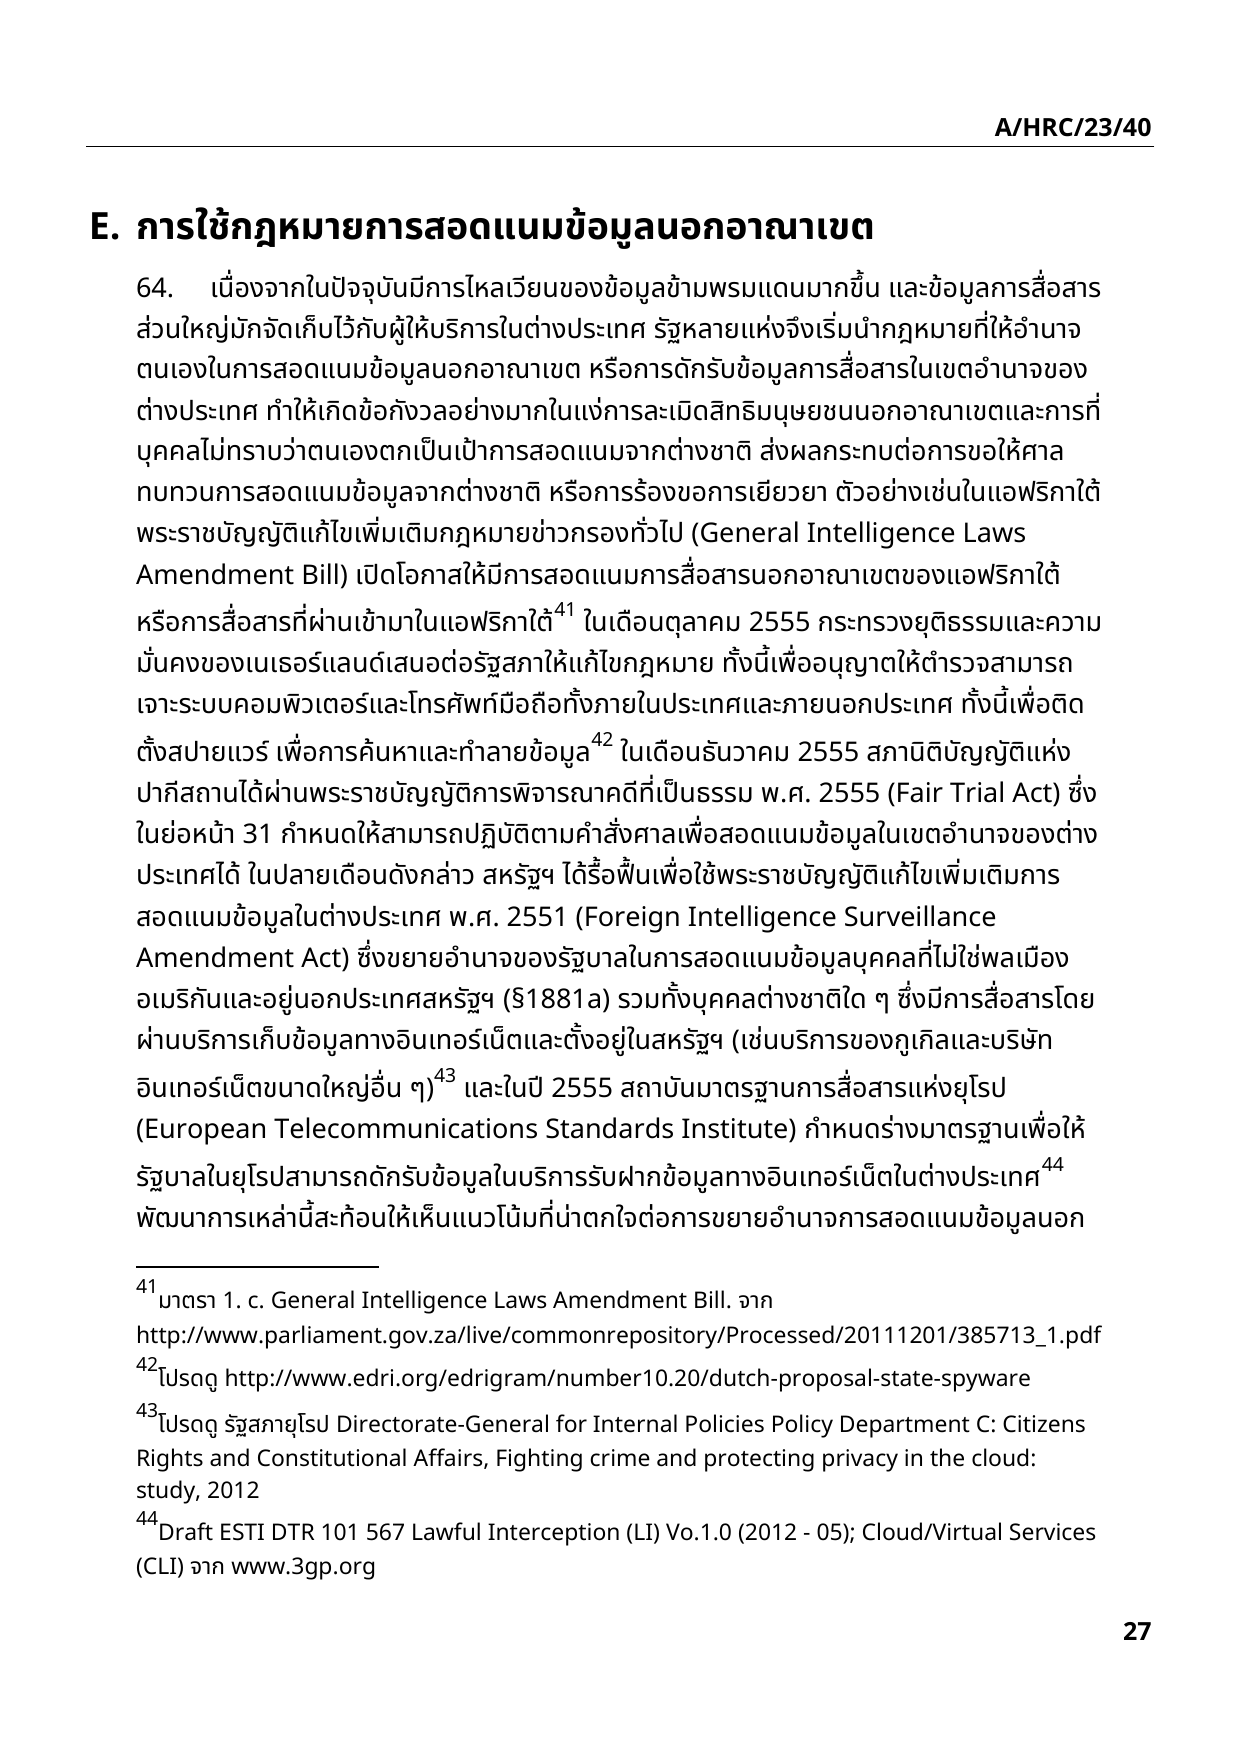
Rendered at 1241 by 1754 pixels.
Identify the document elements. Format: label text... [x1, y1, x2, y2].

list Draft ESTI DTR 101 567 Lawful Interception (LI) Vo.1.0 (2012 - 05); Cloud/Virtual Services (CLI) จาก www.3gp.org [136, 1505, 1104, 1585]
list เนื่องจากในปัจจุบันมีการไหลเวียนของข้อมูลข้ามพรมแดนมากขึ้น และข้อมูลการสื่อสารส่วนใหญ่มักจัดเก็บไว้กับผู้ให้บริการในต่างประเทศ รัฐหลายแห่งจึงเริ่มนำกฎหมายที่ให้อำนาจตนเองในการสอดแนมข้อมูลนอกอาณาเขต หรือการดักรับข้อมูลการสื่อสารในเขตอำนาจของต่างประเทศ ทำให้เกิดข้อกังวลอย่างมากในแง่การละเมิดสิทธิมนุษยชนนอกอาณาเขตและการที่บุคคลไม่ทราบว่าตนเองตกเป็นเป้าการสอดแนมจากต่างชาติ ส่งผลกระทบต่อการขอให้ศาลทบทวนการสอดแนมข้อมูลจากต่างชาติ หรือการร้องขอการเยียวยา ตัวอย่างเช่นในแอฟริกาใต้ พระราชบัญญัติแก้ไขเพิ่มเติมกฎหมายข่าวกรองทั่วไป (General Intelligence Laws Amendment Bill) เปิดโอกาสให้มีการสอดแนมการสื่อสารนอกอาณาเขตของแอฟริกาใต้ หรือการสื่อสารที่ผ่านเข้ามาในแอฟริกาใต้ ในเดือนตุลาคม 2555 กระทรวงยุติธรรมและความมั่นคงของเนเธอร์แลนด์เสนอต่อรัฐสภาให้แก้ไขกฎหมาย ทั้งนี้เพื่ออนุญาตให้ตำรวจสามารถเจาะระบบคอมพิวเตอร์และโทรศัพท์มือถือทั้งภายในประเทศและภายนอกประเทศ ทั้งนี้เพื่อติดตั้งสปายแวร์ เพื่อการค้นหาและทำลายข้อมูล ในเดือนธันวาคม 2555 สภานิติบัญญัติแห่งปากีสถานได้ผ่านพระราชบัญญัติการพิจารณาคดีที่เป็นธรรม พ.ศ. 2555 (Fair Trial Act) ซึ่งในย่อหน้า 31 กำหนดให้สามารถปฏิบัติตามคำสั่งศาลเพื่อสอดแนมข้อมูลในเขตอำนาจของต่างประเทศได้ ในปลายเดือนดังกล่าว สหรัฐฯ ได้รื้อฟื้นเพื่อใช้พระราชบัญญัติแก้ไขเพิ่มเติมการสอดแนมข้อมูลในต่างประเทศ พ.ศ. 2551 (Foreign Intelligence Surveillance Amendment Act) ซึ่งขยายอำนาจของรัฐบาลในการสอดแนมข้อมูลบุคคลที่ไม่ใช่พลเมืองอเมริกันและอยู่นอกประเทศสหรัฐฯ (§1881a) รวมทั้งบุคคลต่างชาติใด ๆ ซึ่งมีการสื่อสารโดยผ่านบริการเก็บข้อมูลทางอินเทอร์เน็ตและตั้งอยู่ในสหรัฐฯ (เช่นบริการของกูเกิลและบริษัทอินเทอร์เน็ตขนาดใหญ่อื่น ๆ) และในปี 2555 สถาบันมาตรฐานการสื่อสารแห่งยุโรป (European Telecommunications Standards Institute) กำหนดร่างมาตรฐานเพื่อให้รัฐบาลในยุโรปสามารถดักรับข้อมูลในบริการรับฝากข้อมูลทางอินเทอร์เน็ตในต่างประเทศ พัฒนาการเหล่านี้สะท้อนให้เห็นแนวโน้มที่น่าตกใจต่อการขยายอำนาจการสอดแนมข้อมูลนอก [136, 268, 1104, 1239]
subtitle การใช้กฎหมายการสอดแนมข้อมูลนอกอาณาเขต [88, 199, 1104, 256]
list โปรดดู รัฐสภายุโรป Directorate-General for Internal Policies Policy Department C: Citizens Rights and Constitutional Affairs, Fighting crime and protecting privacy in the cloud: study, 2012 [136, 1396, 1104, 1505]
list โปรดดู http://www.edri.org/edrigram/number10.20/dutch-proposal-state-spyware [136, 1351, 1104, 1396]
list มาตรา 1. c. General Intelligence Laws Amendment Bill. จาก http://www.parliament.gov.za/live/commonrepository/Processed/20111201/385713_1.pdf [136, 1273, 1104, 1351]
